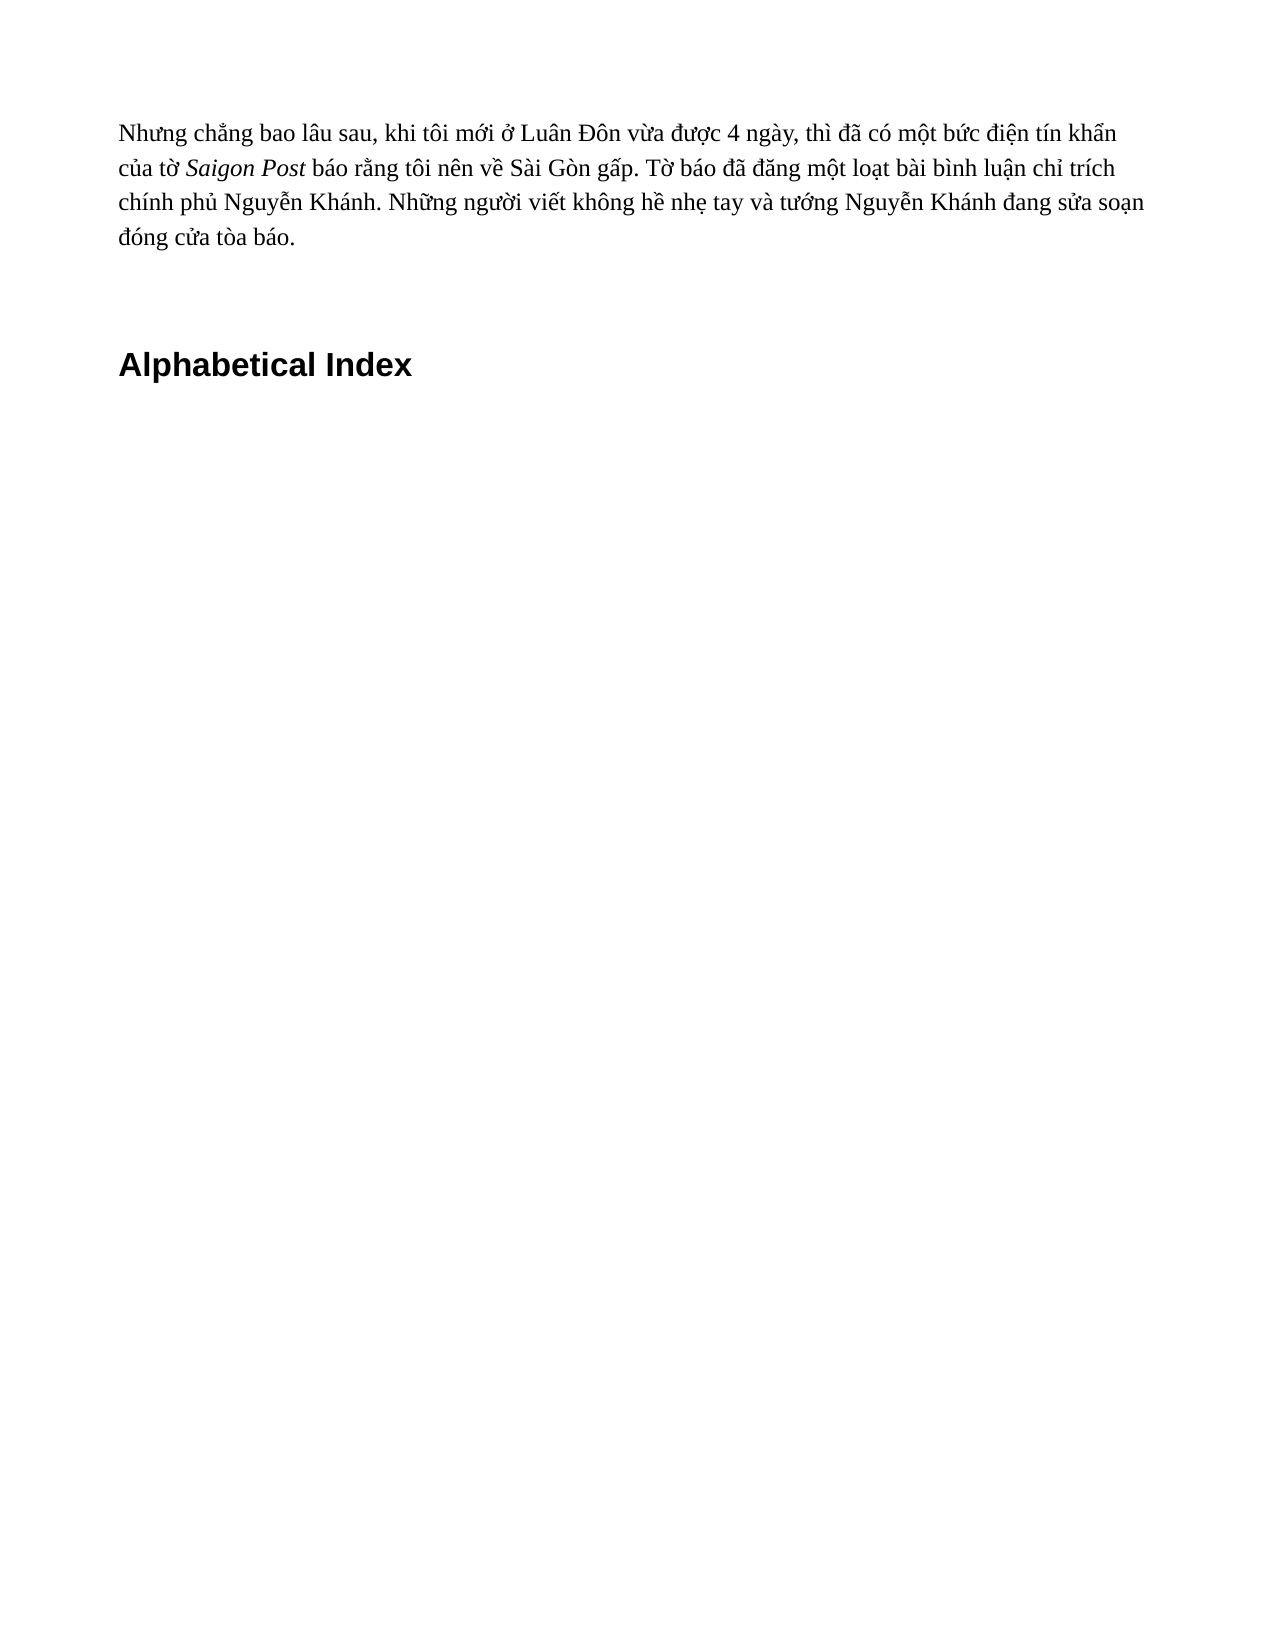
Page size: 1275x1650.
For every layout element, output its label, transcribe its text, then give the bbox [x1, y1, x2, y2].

subtitle Alphabetical Index [118, 345, 1157, 383]
text Nhưng chẳng bao lâu sau, khi tôi mới ở Luân Đôn vừa được 4 ngày, thì đã có một bức điện tín khẩn của tờ Saigon Post báo rằng tôi nên về Sài Gòn gấp. Tờ báo đã đăng một loạt bài bình luận chỉ trích chính phủ Nguyễn Khánh. Những người viết không hề nhẹ tay và tướng Nguyễn Khánh đang sửa soạn đóng cửa tòa báo. [118, 118, 1157, 250]
